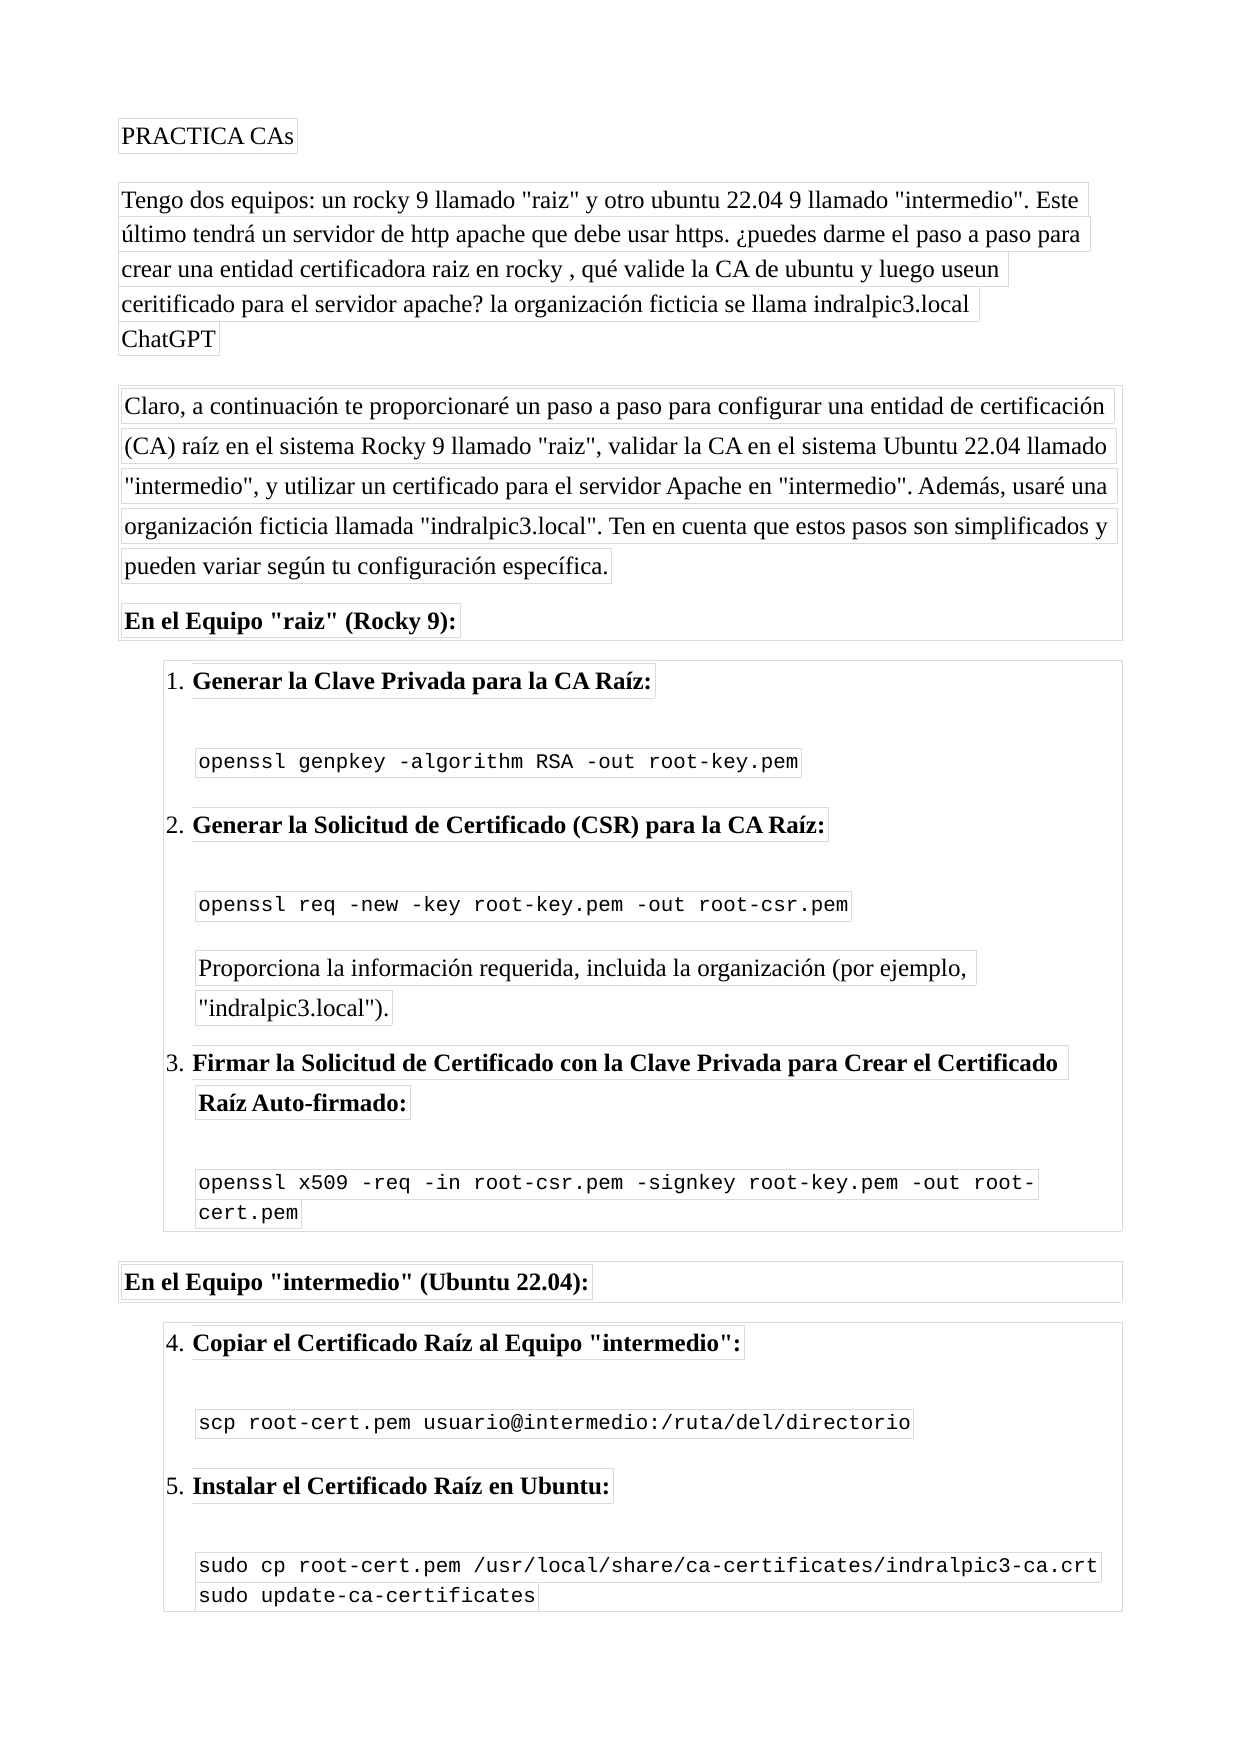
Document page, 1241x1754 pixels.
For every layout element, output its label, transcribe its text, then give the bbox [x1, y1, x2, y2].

list Proporciona la información requerida, incluida la organización (por ejemplo, "indralpic3.local"). [164, 947, 1122, 1025]
list Generar la Solicitud de Certificado (CSR) para la CA Raíz: [164, 804, 1122, 842]
text ChatGPT [119, 322, 219, 355]
list Instalar el Certificado Raíz en Ubuntu: [164, 1465, 1122, 1503]
list scp root-cert.pem usuario@intermedio:/ruta/del/directorio [164, 1406, 1122, 1438]
list openssl req -new -key root-key.pem -out root-csr.pem [164, 888, 1122, 921]
list Copiar el Certificado Raíz al Equipo "intermedio": [164, 1323, 1122, 1359]
text [298, 118, 1122, 153]
list sudo cp root-cert.pem /usr/local/share/ca-certificates/indralpic3-ca.crt [164, 1549, 1122, 1579]
list Firmar la Solicitud de Certificado con la Clave Privada para Crear el Certificado Raíz Auto-firmado: [164, 1042, 1122, 1119]
text Tengo dos equipos: un rocky 9 llamado "raiz" y otro ubuntu 22.04 9 llamado "intermedio". Este último tendrá un servidor de http apache que debe usar https. ¿puedes darme el paso a paso para crear una entidad certificadora raiz en rocky , qué valide la CA de ubuntu y luego useun ceritificado para el servidor apache? la organización ficticia se llama indralpic3.local [119, 182, 1122, 321]
text En el Equipo "intermedio" (Ubuntu 22.04): [119, 1262, 1122, 1302]
text En el Equipo "raiz" (Rocky 9): [119, 600, 1122, 640]
list [164, 1579, 195, 1611]
text Claro, a continuación te proporcionaré un paso a paso para configurar una entidad de certificación (CA) raíz en el sistema Rocky 9 llamado "raiz", validar la CA en el sistema Ubuntu 22.04 llamado "intermedio", y utilizar un certificado para el servidor Apache en "intermedio". Además, usaré una organización ficticia llamada "indralpic3.local". Ten en cuenta que estos pasos son simplificados y pueden variar según tu configuración específica. [119, 386, 1122, 583]
list Generar la Clave Privada para la CA Raíz: [164, 661, 1122, 698]
list sudo update-ca-certificates [196, 1583, 538, 1611]
list openssl genpkey -algorithm RSA -out root-key.pem [164, 744, 1122, 777]
list openssl x509 -req -in root-csr.pem -signkey root-key.pem -out root-cert.pem [164, 1166, 1122, 1231]
text PRACTICA CAs [119, 119, 297, 153]
list [539, 1579, 1122, 1611]
text [220, 321, 1122, 356]
